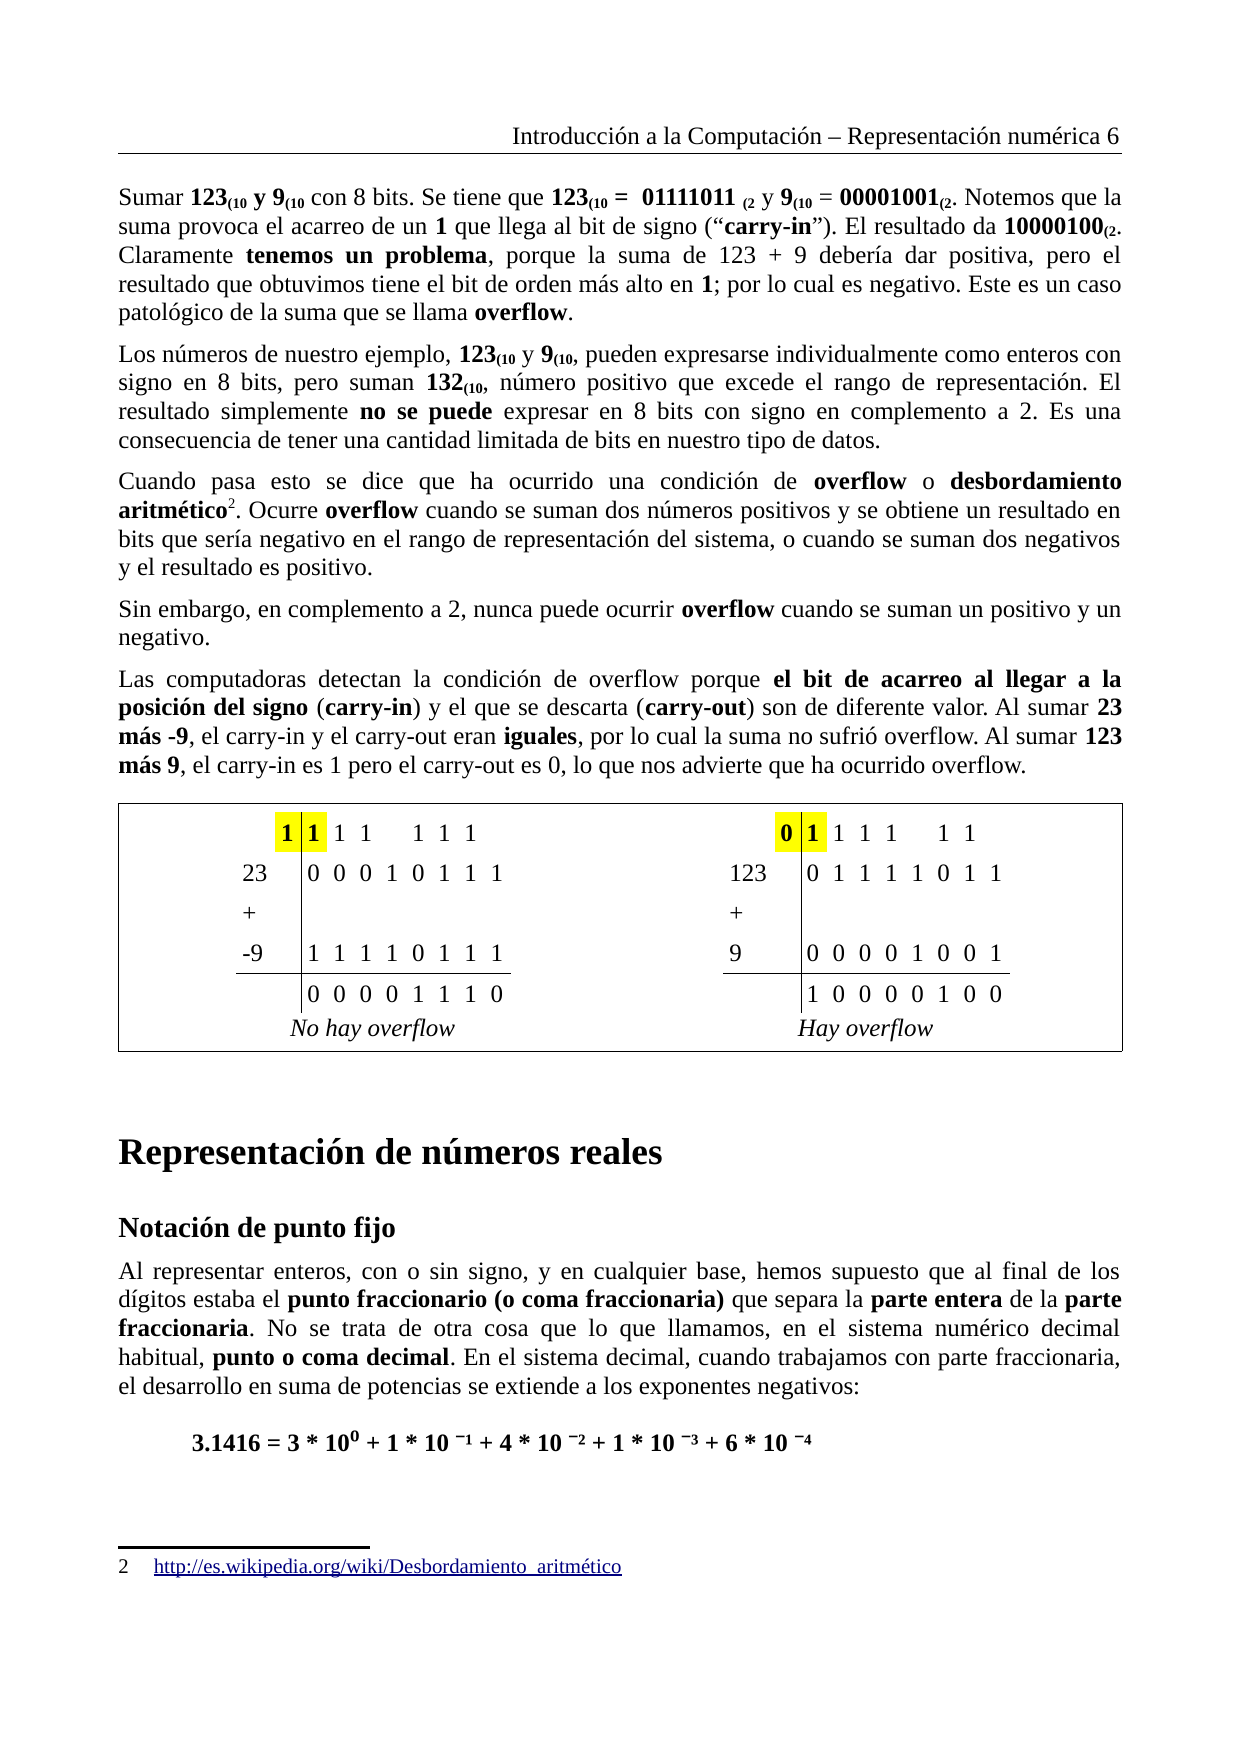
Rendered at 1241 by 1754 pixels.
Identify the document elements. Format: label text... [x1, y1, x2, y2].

table_cell 1 [802, 974, 827, 1013]
table_cell 0 [905, 974, 931, 1013]
table_cell 1 [432, 974, 458, 1013]
table_cell 0 [354, 852, 380, 892]
table_header 1 [432, 812, 458, 852]
table_cell [485, 893, 511, 933]
text Hay overflow [620, 1013, 1113, 1042]
table_cell 123 [723, 852, 774, 892]
table_cell 1 [459, 974, 484, 1013]
table_cell [354, 893, 380, 933]
table_cell 0 [931, 933, 957, 973]
table_cell [723, 974, 774, 1013]
table_header 0 [775, 812, 801, 852]
table_cell [827, 893, 853, 933]
table_cell 1 [432, 852, 458, 892]
table_header 1 [354, 812, 380, 852]
table_cell 0 [485, 974, 511, 1013]
table_cell 0 [328, 852, 354, 892]
table_header 1 [406, 812, 432, 852]
text http://es.wikipedia.org/wiki/Desbordamiento_aritmético [118, 1553, 1122, 1578]
table_cell 0 [302, 852, 327, 892]
table_cell 1 [354, 933, 380, 973]
table_cell 0 [827, 933, 853, 973]
table_cell 1 [879, 852, 905, 892]
table_cell 0 [406, 852, 432, 892]
table_header 1 [879, 812, 905, 852]
table_cell 1 [984, 933, 1010, 973]
table_cell [775, 974, 801, 1013]
table_cell [775, 852, 801, 892]
table_header 1 [459, 812, 484, 852]
table_cell 0 [879, 974, 905, 1013]
table_cell 1 [328, 933, 354, 973]
table_header [236, 812, 275, 852]
table_cell 0 [328, 974, 354, 1013]
table_cell [459, 893, 484, 933]
table_header 1 [853, 812, 879, 852]
table_cell 1 [931, 974, 957, 1013]
table_header 1 [827, 812, 853, 852]
table_cell [236, 974, 275, 1013]
table_cell [275, 852, 301, 892]
table_cell 1 [459, 852, 484, 892]
table_cell + [236, 893, 275, 933]
table_cell 0 [931, 852, 957, 892]
table_header 1 [931, 812, 957, 852]
table_cell 23 [236, 852, 275, 892]
table_cell 0 [802, 933, 827, 973]
table_cell 0 [958, 974, 984, 1013]
text 3.1416 = 3 * 10⁰ + 1 * 10 ⁻¹ + 4 * 10 ⁻² + 1 * 10 ⁻³ + 6 * 10 ⁻⁴ [118, 1428, 1122, 1457]
table_cell [775, 933, 801, 973]
table_cell [328, 893, 354, 933]
text Sin embargo, en complemento a 2, nunca puede ocurrir overflow cuando se suman un positivo y un negativo. [118, 594, 1122, 651]
table_cell [275, 974, 301, 1013]
table_cell [984, 893, 1010, 933]
table_header [984, 812, 1010, 852]
table_cell 1 [905, 852, 931, 892]
table_cell 1 [406, 974, 432, 1013]
text Las computadoras detectan la condición de overflow porque el bit de acarreo al llegar a la posición del signo (carry-in) y el que se descarta (carry-out) son de diferente valor. Al sumar 23 más -9, el carry-in y el carry-out eran iguales, por lo cual la suma no sufrió overflow. Al sumar 123 más 9, el carry-in es 1 pero el carry-out es 0, lo que nos advierte que ha ocurrido overflow. [118, 664, 1122, 779]
table_cell [931, 893, 957, 933]
table_cell 0 [958, 933, 984, 973]
table_cell 1 [905, 933, 931, 973]
text Al representar enteros, con o sin signo, y en cualquier base, hemos supuesto que al final de los dígitos estaba el punto fraccionario (o coma fraccionaria) que separa la parte entera de la parte fraccionaria. No se trata de otra cosa que lo que llamamos, en el sistema numérico decimal habitual, punto o coma decimal. En el sistema decimal, cuando trabajamos con parte fraccionaria, el desarrollo en suma de potencias se extiende a los exponentes negativos: [118, 1256, 1122, 1399]
table_header 1 [275, 812, 301, 852]
table_cell 1 [827, 852, 853, 892]
table_cell -9 [236, 933, 275, 973]
table_cell 0 [853, 974, 879, 1013]
table_cell 1 [984, 852, 1010, 892]
text Cuando pasa esto se dice que ha ocurrido una condición de overflow o desbordamiento aritmético. Ocurre overflow cuando se suman dos números positivos y se obtiene un resultado en bits que sería negativo en el rango de representación del sistema, o cuando se suman dos negativos y el resultado es positivo. [118, 466, 1122, 581]
table_header [380, 812, 406, 852]
table_cell [275, 933, 301, 973]
text Los números de nuestro ejemplo, 123(10 y 9(10, pueden expresarse individualmente como enteros con signo en 8 bits, pero suman 132(10, número positivo que excede el rango de representación. El resultado simplemente no se puede expresar en 8 bits con signo en complemento a 2. Es una consecuencia de tener una cantidad limitada de bits en nuestro tipo de datos. [118, 339, 1122, 454]
table_cell 1 [485, 852, 511, 892]
table_header 1 [302, 812, 327, 852]
table_cell 1 [853, 852, 879, 892]
subtitle Notación de punto fijo [118, 1210, 1122, 1243]
table_cell [432, 893, 458, 933]
table_cell [853, 893, 879, 933]
table_header [485, 812, 511, 852]
table_cell [380, 893, 406, 933]
table_cell [958, 893, 984, 933]
table_cell 0 [984, 974, 1010, 1013]
table_cell 1 [958, 852, 984, 892]
table_cell 0 [853, 933, 879, 973]
table_cell 0 [879, 933, 905, 973]
table_header [723, 812, 774, 852]
table_header 1 [802, 812, 827, 852]
table_cell 1 [380, 933, 406, 973]
text Sumar 123(10 y 9(10 con 8 bits. Se tiene que 123(10 = 01111011 (2 y 9(10 = 00001001(2. Notemos que la suma provoca el acarreo de un 1 que llega al bit de signo (“carry-in”). El resultado da 10000100(2. Claramente tenemos un problema, porque la suma de 123 + 9 debería dar positiva, pero el resultado que obtuvimos tiene el bit de orden más alto en 1; por lo cual es negativo. Este es un caso patológico de la suma que se llama overflow. [118, 182, 1122, 326]
table_cell 1 [485, 933, 511, 973]
table_cell 1 [380, 852, 406, 892]
table_cell 1 [302, 933, 327, 973]
text No hay overflow [127, 1013, 620, 1042]
table_cell 9 [723, 933, 774, 973]
table_cell 0 [354, 974, 380, 1013]
table_cell 0 [802, 852, 827, 892]
table_cell 1 [432, 933, 458, 973]
table_cell 1 [459, 933, 484, 973]
table_header 1 [328, 812, 354, 852]
table_cell [302, 893, 327, 933]
table_header 1 [958, 812, 984, 852]
table_header [905, 812, 931, 852]
table_cell 0 [302, 974, 327, 1013]
table_cell 0 [380, 974, 406, 1013]
subtitle Representación de números reales [118, 1129, 1122, 1172]
table_cell + [723, 893, 774, 933]
table_cell [406, 893, 432, 933]
table_cell 0 [406, 933, 432, 973]
table_cell [879, 893, 905, 933]
table_cell [802, 893, 827, 933]
table_cell 0 [827, 974, 853, 1013]
table_cell [905, 893, 931, 933]
table_cell [275, 893, 301, 933]
table_cell [775, 893, 801, 933]
